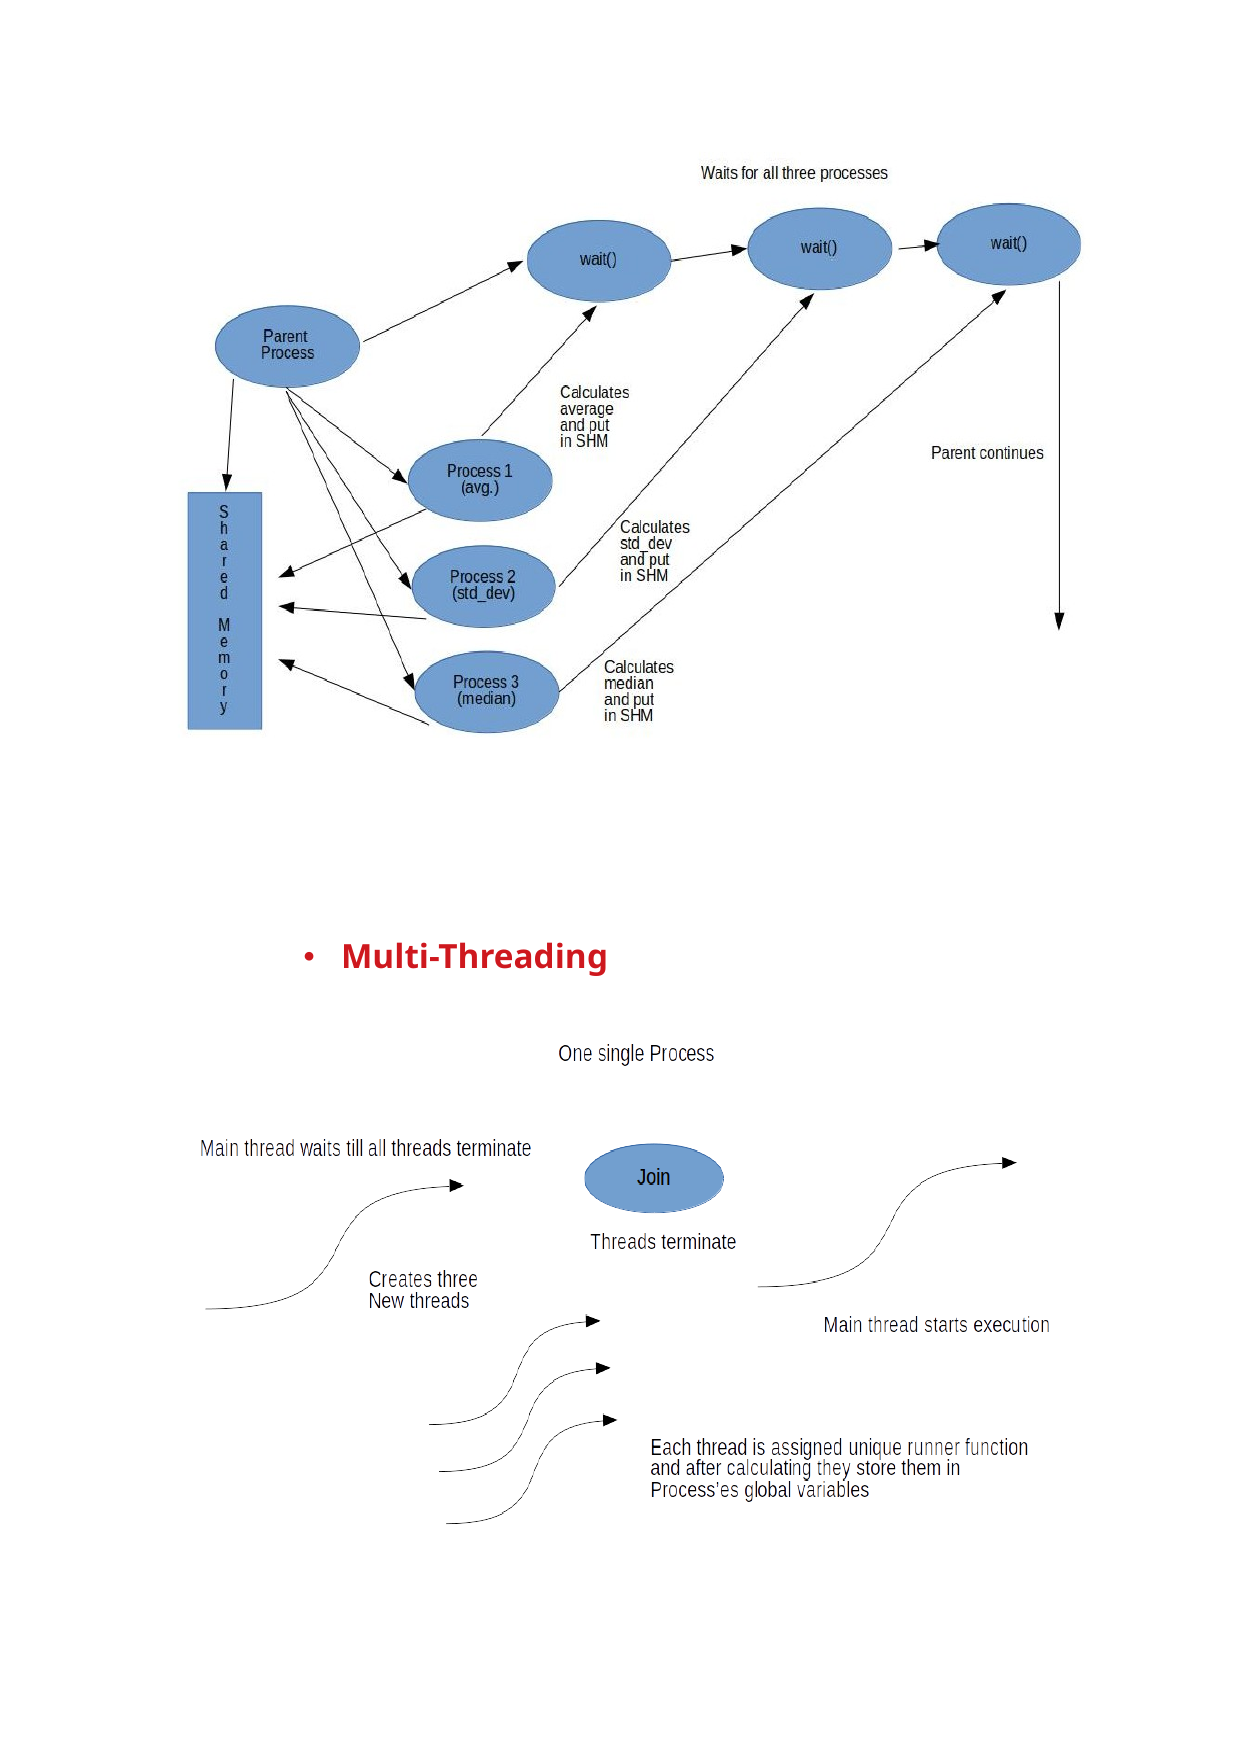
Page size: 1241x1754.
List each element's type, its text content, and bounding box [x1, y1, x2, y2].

picture [181, 1020, 1069, 1546]
picture [163, 135, 1106, 751]
list Multi-Threading [303, 933, 1122, 978]
